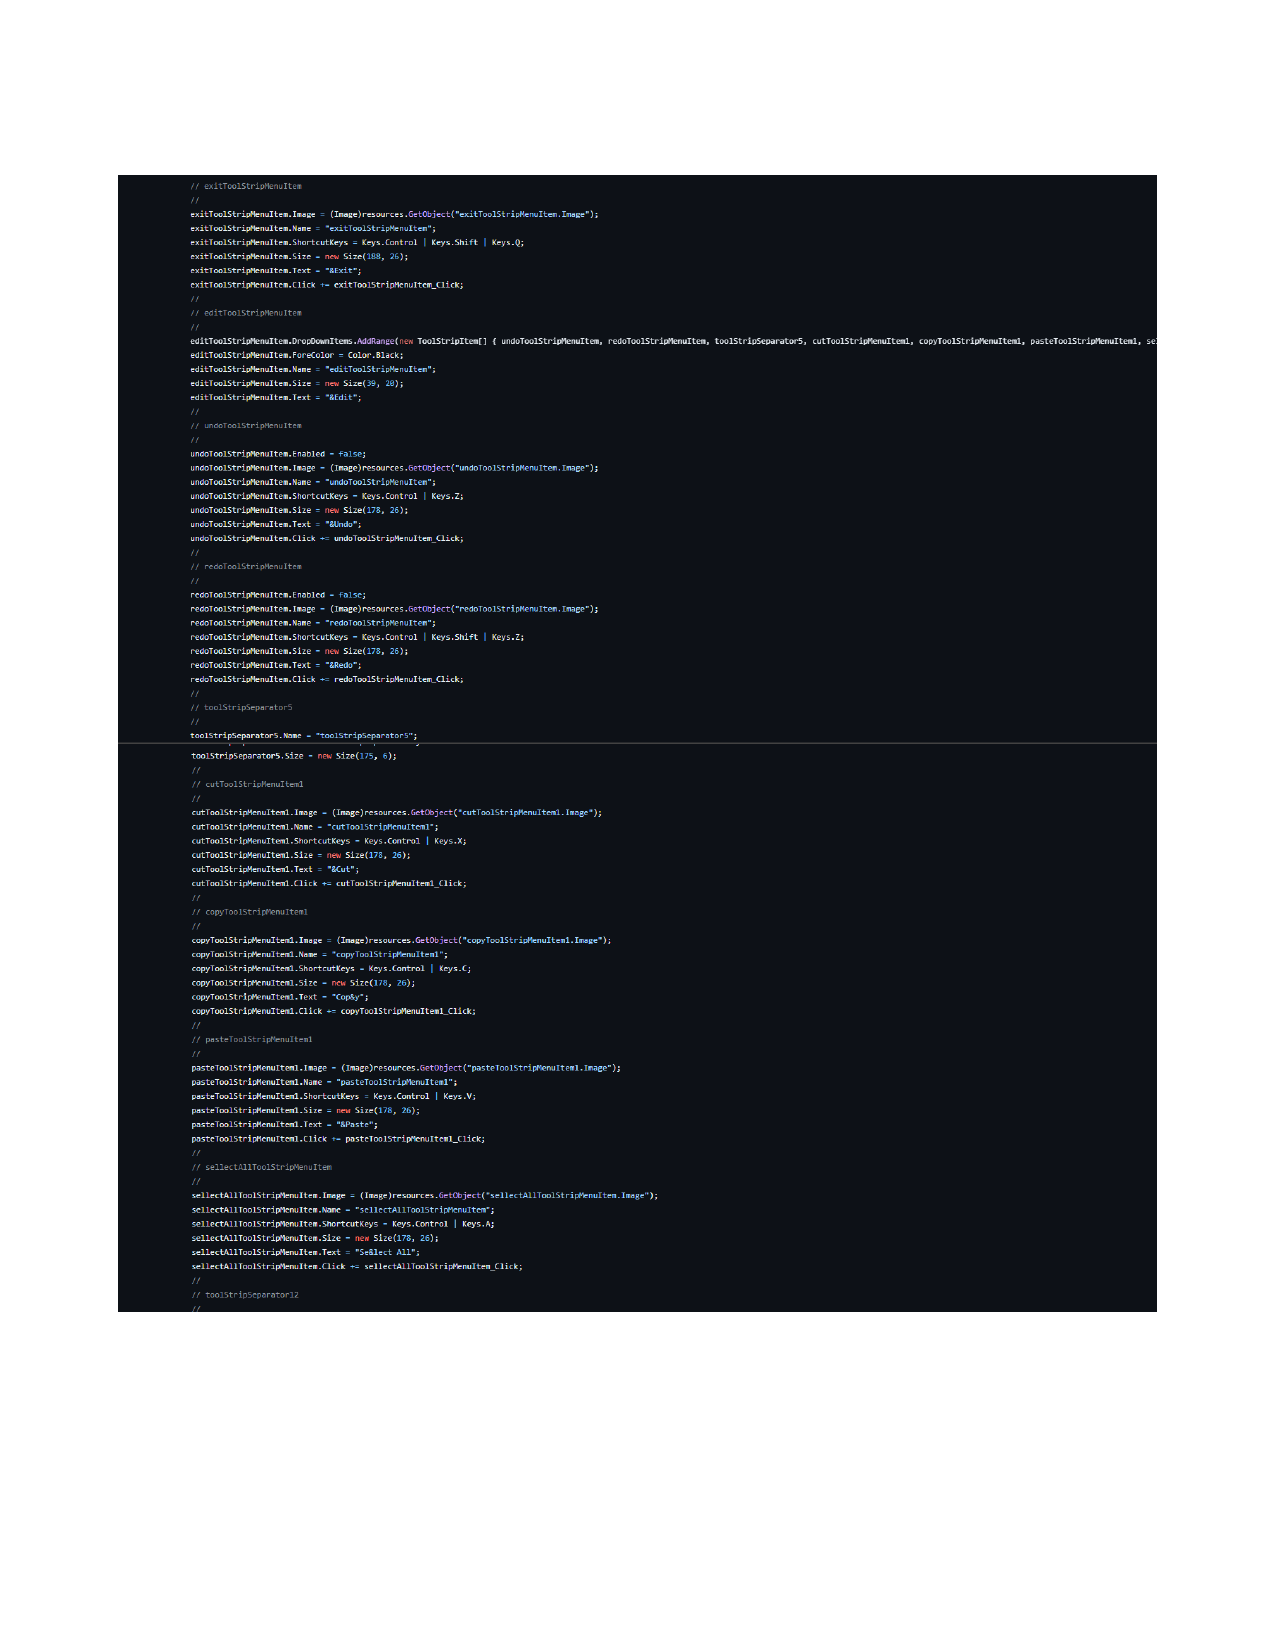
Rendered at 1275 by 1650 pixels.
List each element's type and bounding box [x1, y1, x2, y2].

picture [118, 175, 1157, 1312]
